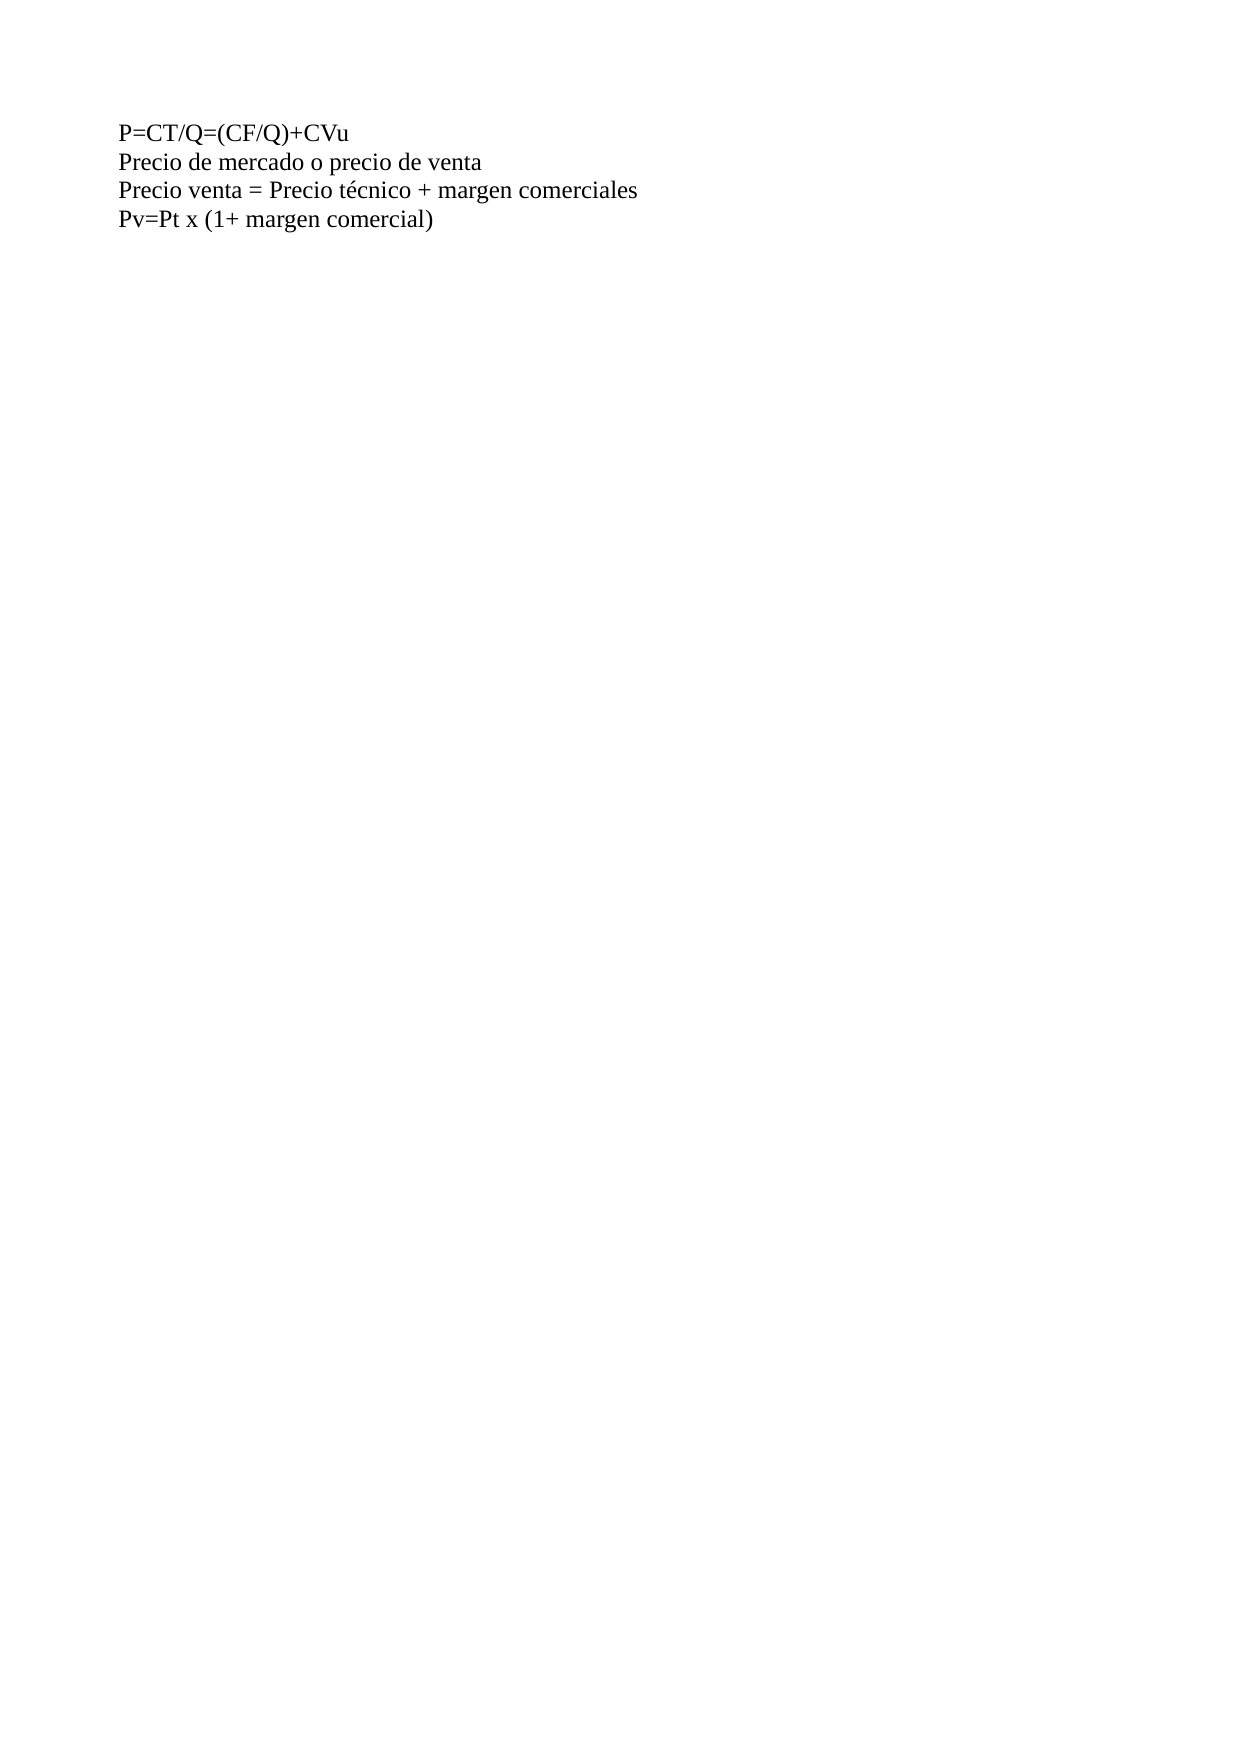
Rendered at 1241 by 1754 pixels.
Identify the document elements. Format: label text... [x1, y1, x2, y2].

text Precio venta = Precio técnico + margen comerciales [118, 176, 1122, 204]
text Precio de mercado o precio de venta [118, 147, 1122, 176]
text P=CT/Q=(CF/Q)+CVu [118, 118, 1122, 147]
text Pv=Pt x (1+ margen comercial) [118, 204, 1122, 233]
